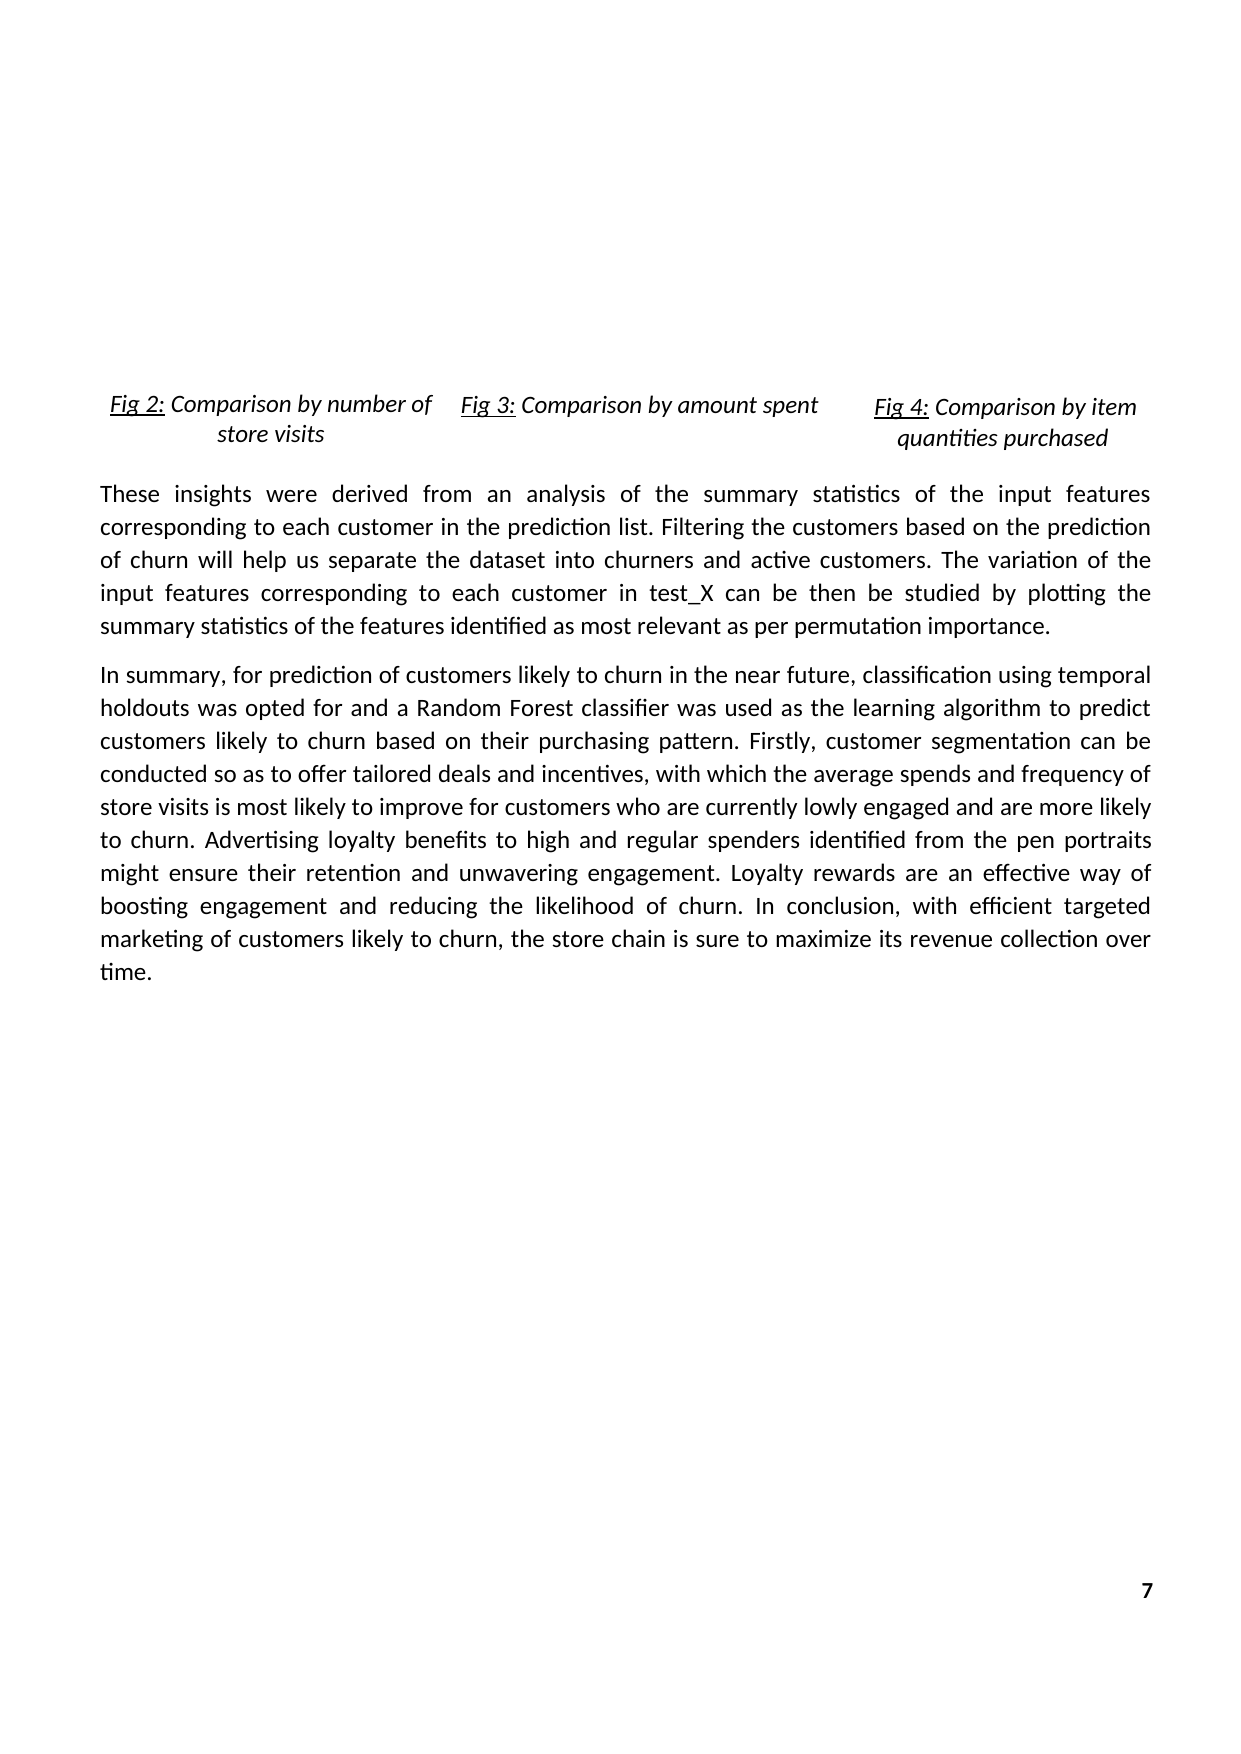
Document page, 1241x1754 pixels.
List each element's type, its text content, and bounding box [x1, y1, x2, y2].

text These insights were derived from an analysis of the summary statistics of the input features corresponding to each customer in the prediction list. Filtering the customers based on the prediction of churn will help us separate the dataset into churners and active customers. The variation of the input features corresponding to each customer in test_X can be then be studied by plotting the summary statistics of the features identified as most relevant as per permutation importance. [100, 478, 1153, 640]
text In summary, for prediction of customers likely to churn in the near future, classification using temporal holdouts was opted for and a Random Forest classifier was used as the learning algorithm to predict customers likely to churn based on their purchasing pattern. Firstly, customer segmentation can be conducted so as to offer tailored deals and incentives, with which the average spends and frequency of store visits is most likely to improve for customers who are currently lowly engaged and are more likely to churn. Advertising loyalty benefits to high and regular spenders identified from the pen portraits might ensure their retention and unwavering engagement. Loyalty rewards are an effective way of boosting engagement and reducing the likelihood of churn. In conclusion, with efficient targeted marketing of customers likely to churn, the store chain is sure to maximize its revenue collection over time. [100, 659, 1153, 986]
